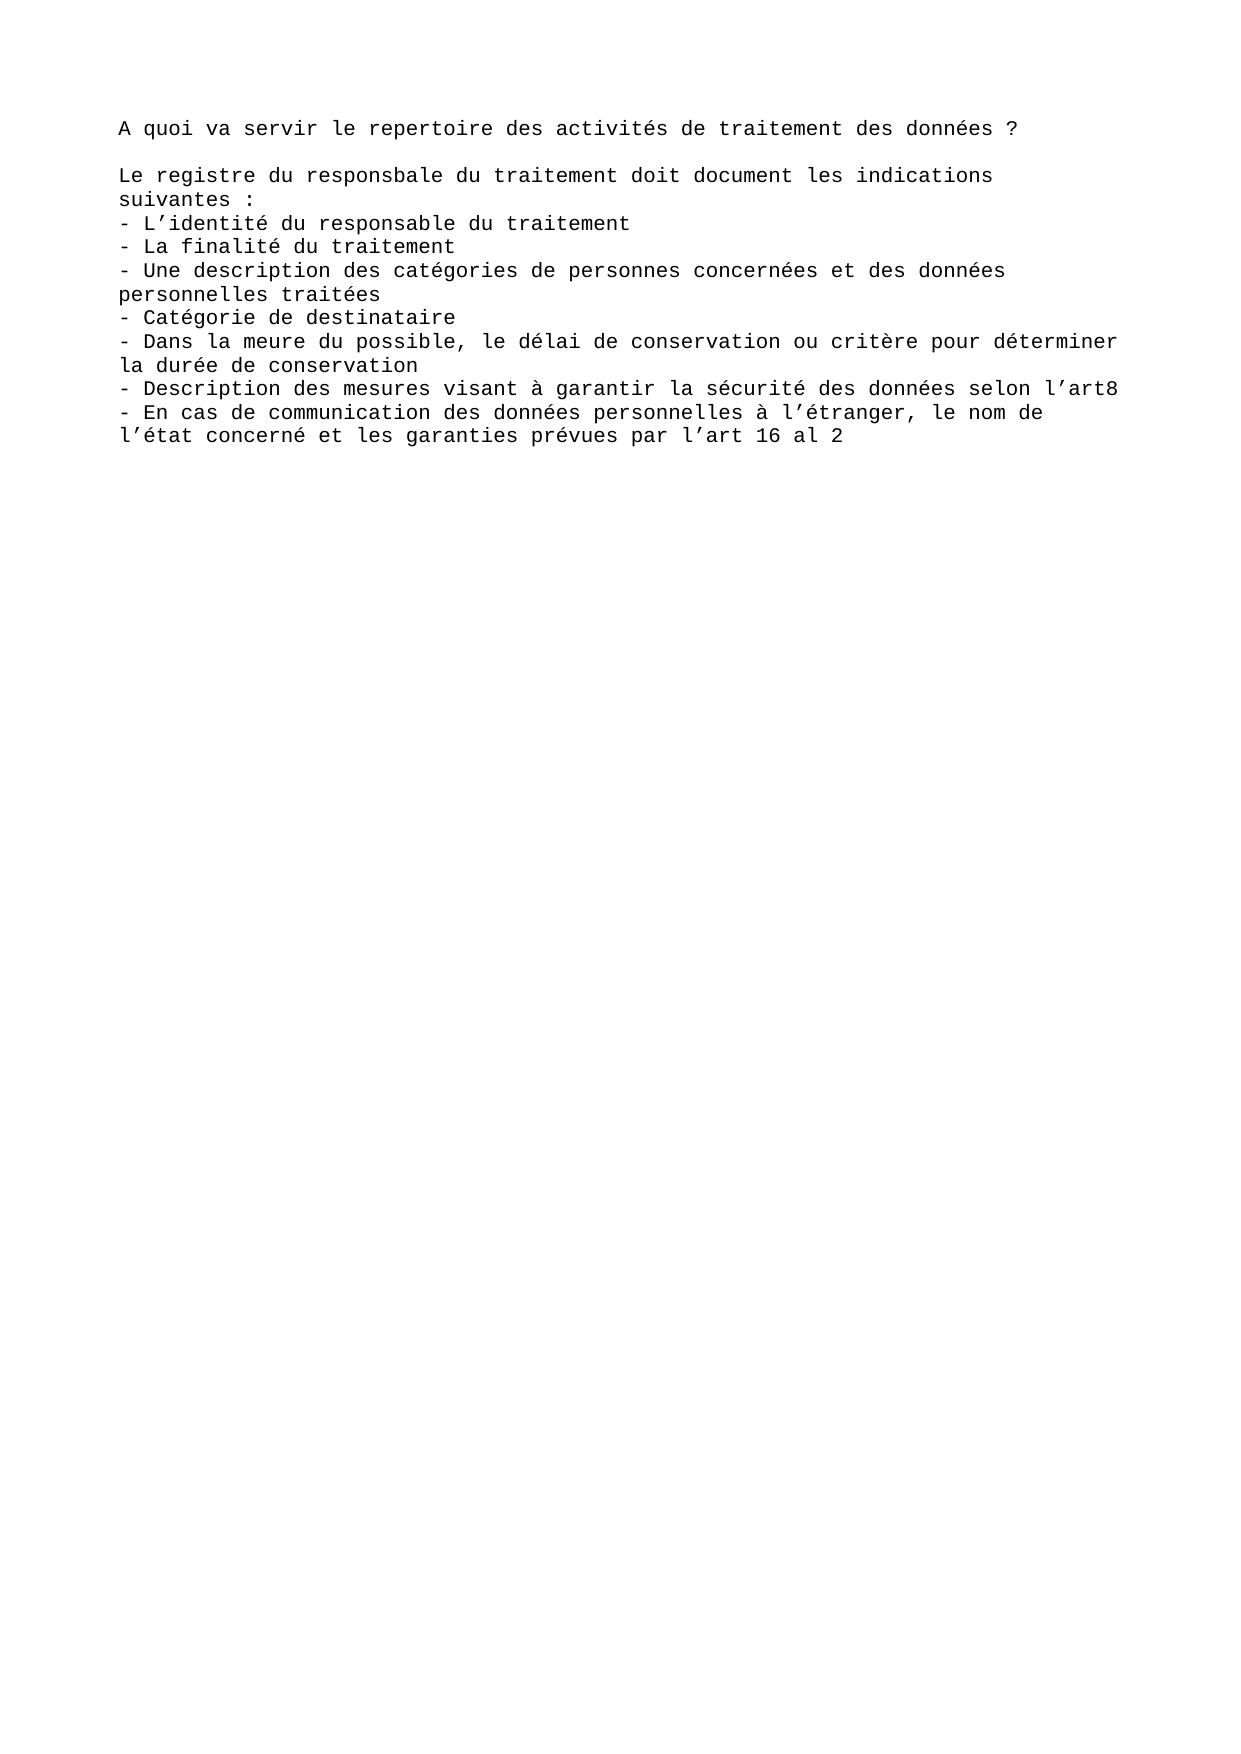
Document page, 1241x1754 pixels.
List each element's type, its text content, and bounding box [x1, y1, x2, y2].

text - En cas de communication des données personnelles à l’étranger, le nom de l’état concerné et les garanties prévues par l’art 16 al 2 [118, 402, 1122, 449]
text A quoi va servir le repertoire des activités de traitement des données ? [118, 118, 1122, 142]
text - Catégorie de destinataire [118, 307, 1122, 331]
text Le registre du responsbale du traitement doit document les indications suivantes : [118, 165, 1122, 213]
text - Une description des catégories de personnes concernées et des données personnelles traitées [118, 260, 1122, 307]
text - L’identité du responsable du traitement [118, 213, 1122, 236]
text - Dans la meure du possible, le délai de conservation ou critère pour déterminer la durée de conservation [118, 331, 1122, 378]
text - La finalité du traitement [118, 236, 1122, 260]
text - Description des mesures visant à garantir la sécurité des données selon l’art8 [118, 378, 1122, 402]
